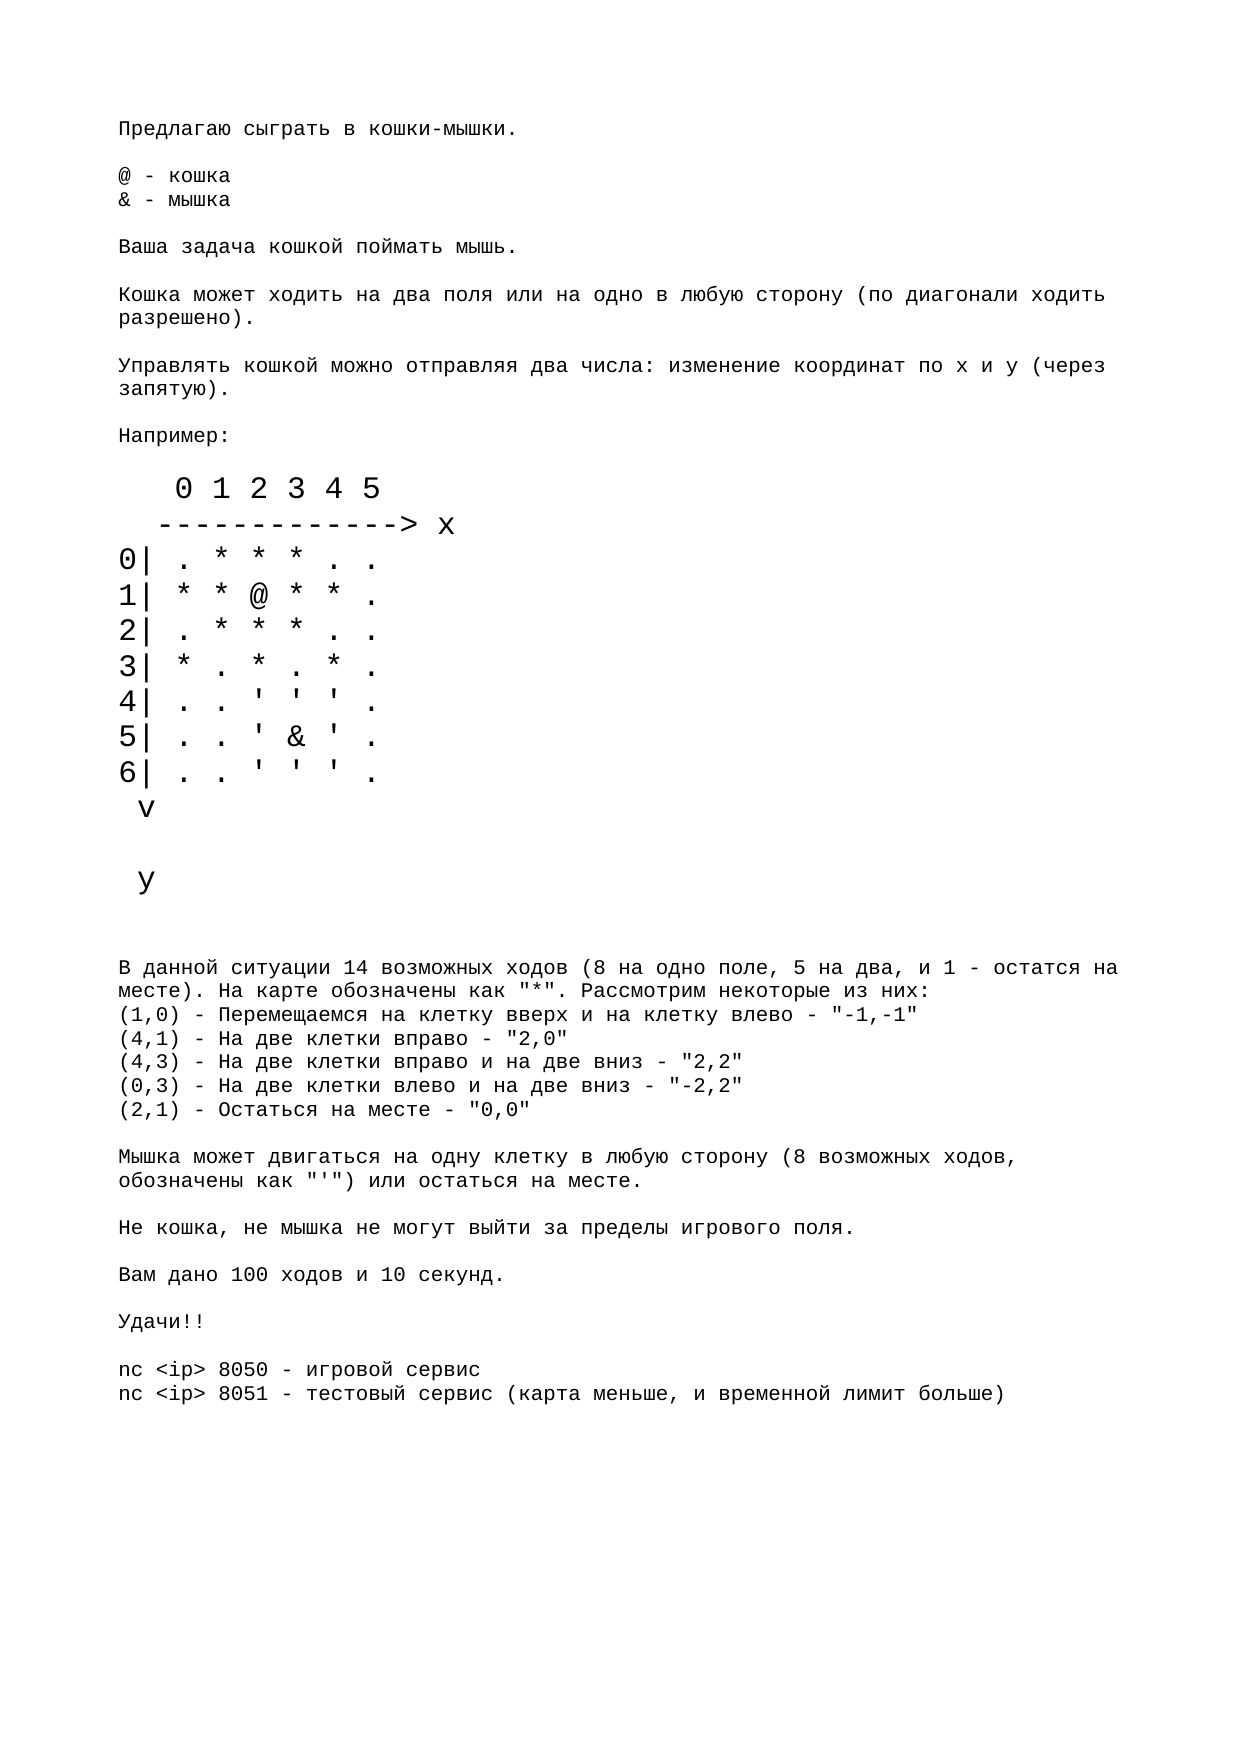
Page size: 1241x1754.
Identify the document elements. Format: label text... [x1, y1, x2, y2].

text Кошка может ходить на два поля или на одно в любую сторону (по диагонали ходить разрешено). [118, 284, 1122, 331]
text nc <ip> 8050 - игровой сервис [118, 1359, 1122, 1382]
text Удачи!! [118, 1312, 1122, 1335]
text & - мышка [118, 189, 1122, 213]
text Не кошка, не мышка не могут выйти за пределы игрового поля. [118, 1217, 1122, 1241]
text y [118, 862, 1122, 898]
text @ - кошка [118, 165, 1122, 189]
text 1| * * @ * * . [118, 579, 1122, 614]
text nc <ip> 8051 - тестовый сервис (карта меньше, и временной лимит больше) [118, 1382, 1122, 1406]
text v [118, 792, 1122, 827]
text Мышка может двигаться на одну клетку в любую сторону (8 возможных ходов, обозначены как "'") или остаться на месте. [118, 1146, 1122, 1193]
text (0,3) - На две клетки влево и на две вниз - "-2,2" [118, 1075, 1122, 1099]
text 0| . * * * . . [118, 544, 1122, 579]
text Управлять кошкой можно отправляя два числа: изменение координат по x и y (через запятую). [118, 354, 1122, 402]
text (4,1) - На две клетки вправо - "2,0" [118, 1028, 1122, 1051]
text 4| . . ' ' ' . [118, 685, 1122, 721]
text В данной ситуации 14 возможных ходов (8 на одно поле, 5 на два, и 1 - остатся на месте). На карте обозначены как "*". Рассмотрим некоторые из них: [118, 957, 1122, 1004]
text Предлагаю сыграть в кошки-мышки. [118, 118, 1122, 142]
text Вам дано 100 ходов и 10 секунд. [118, 1264, 1122, 1288]
text 6| . . ' ' ' . [118, 756, 1122, 792]
text -------------> x [118, 508, 1122, 544]
text 3| * . * . * . [118, 650, 1122, 685]
text Например: [118, 426, 1122, 449]
text 0 1 2 3 4 5 [118, 473, 1122, 508]
text (1,0) - Перемещаемся на клетку вверх и на клетку влево - "-1,-1" [118, 1004, 1122, 1028]
text 2| . * * * . . [118, 614, 1122, 650]
text (4,3) - На две клетки вправо и на две вниз - "2,2" [118, 1051, 1122, 1075]
text 5| . . ' & ' . [118, 721, 1122, 756]
text (2,1) - Остаться на месте - "0,0" [118, 1099, 1122, 1122]
text Ваша задача кошкой поймать мышь. [118, 236, 1122, 260]
